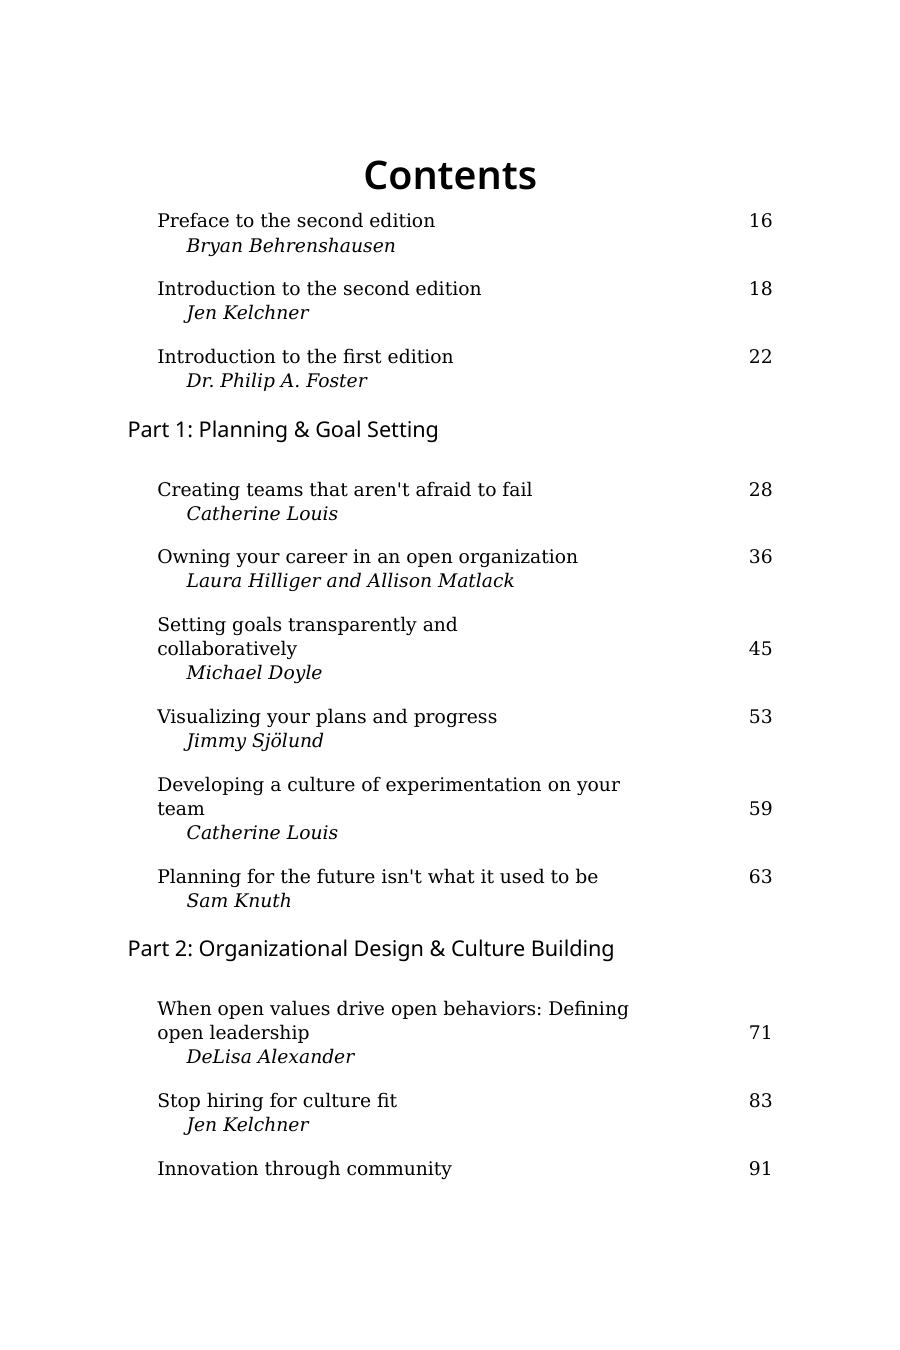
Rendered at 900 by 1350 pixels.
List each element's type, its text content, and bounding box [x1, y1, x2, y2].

text Sam Knuth [186, 890, 772, 933]
text Bryan Behrenshausen [186, 234, 772, 278]
text Part 2: Organizational Design & Culture Building [127, 933, 772, 995]
text Jen Kelchner [186, 1114, 772, 1158]
text Introduction to the first edition 22 [157, 346, 772, 368]
text Introduction to the second edition 18 [157, 278, 772, 300]
text Michael Doyle [186, 662, 772, 706]
subtitle Contents [127, 153, 772, 198]
text Owning your career in an open organization 36 [157, 546, 772, 568]
text When open values drive open behaviors: Defining open leadership 71 [157, 998, 772, 1044]
text DeLisa Alexander [186, 1046, 772, 1090]
text Stop hiring for culture fit 83 [157, 1090, 772, 1112]
text Laura Hilliger and Allison Matlack [186, 570, 772, 614]
text Visualizing your plans and progress 53 [157, 706, 772, 728]
text Jen Kelchner [186, 302, 772, 346]
text Part 1: Planning & Goal Setting [127, 414, 772, 476]
text Setting goals transparently and collaboratively 45 [157, 614, 772, 660]
text Planning for the future isn't what it used to be 63 [157, 866, 772, 888]
text Preface to the second edition 16 [157, 211, 772, 232]
text Jimmy Sjölund [186, 730, 772, 774]
text Innovation through community 91 [157, 1158, 772, 1180]
text Developing a culture of experimentation on your team 59 [157, 774, 772, 820]
text Creating teams that aren't afraid to fail 28 [157, 478, 772, 500]
text Catherine Louis [186, 503, 772, 546]
text Dr. Philip A. Foster [186, 370, 772, 414]
text Catherine Louis [186, 822, 772, 866]
